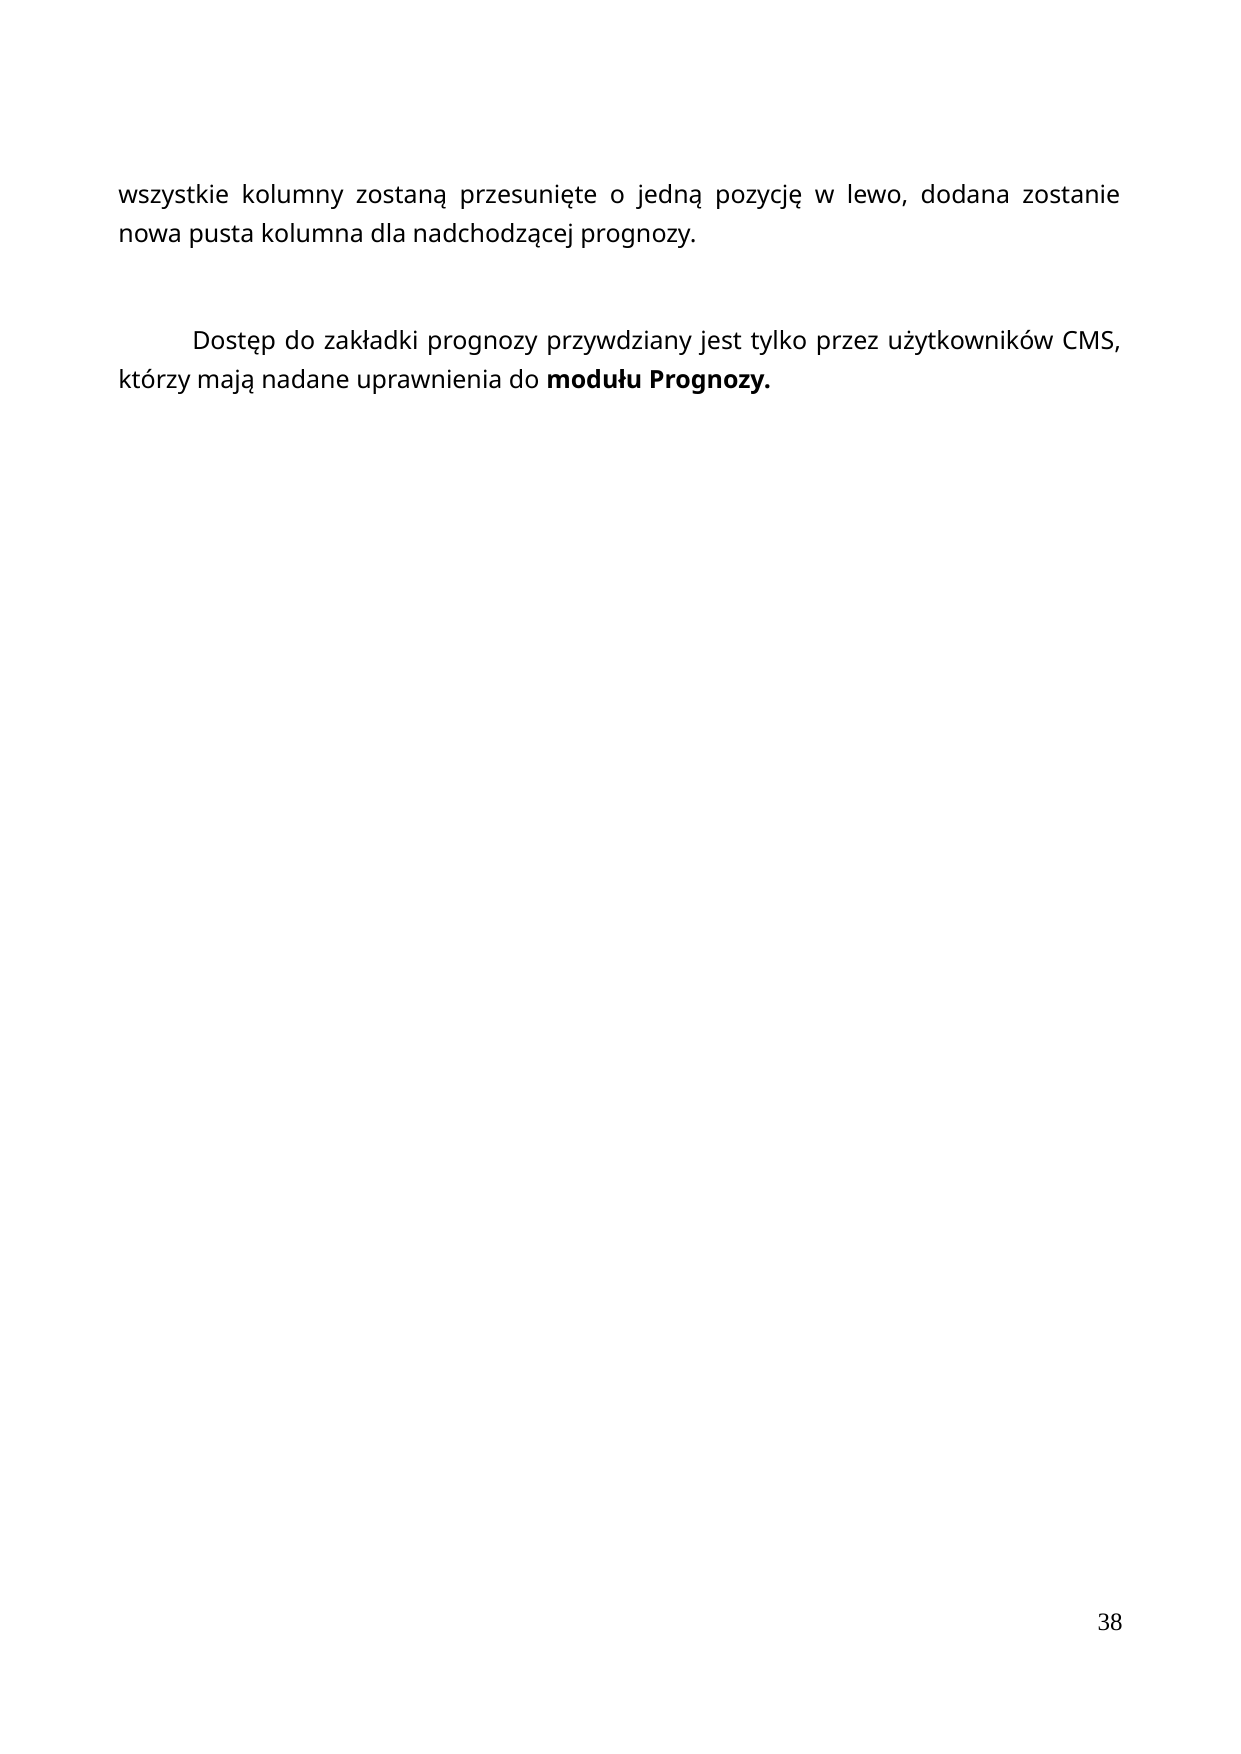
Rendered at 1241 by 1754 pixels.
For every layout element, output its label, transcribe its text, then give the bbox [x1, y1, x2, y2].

text wszystkie kolumny zostaną przesunięte o jedną pozycję w lewo, dodana zostanie nowa pusta kolumna dla nadchodzącej prognozy. [118, 176, 1122, 249]
text Dostęp do zakładki prognozy przywdziany jest tylko przez użytkowników CMS, którzy mają nadane uprawnienia do modułu Prognozy. [118, 323, 1122, 396]
